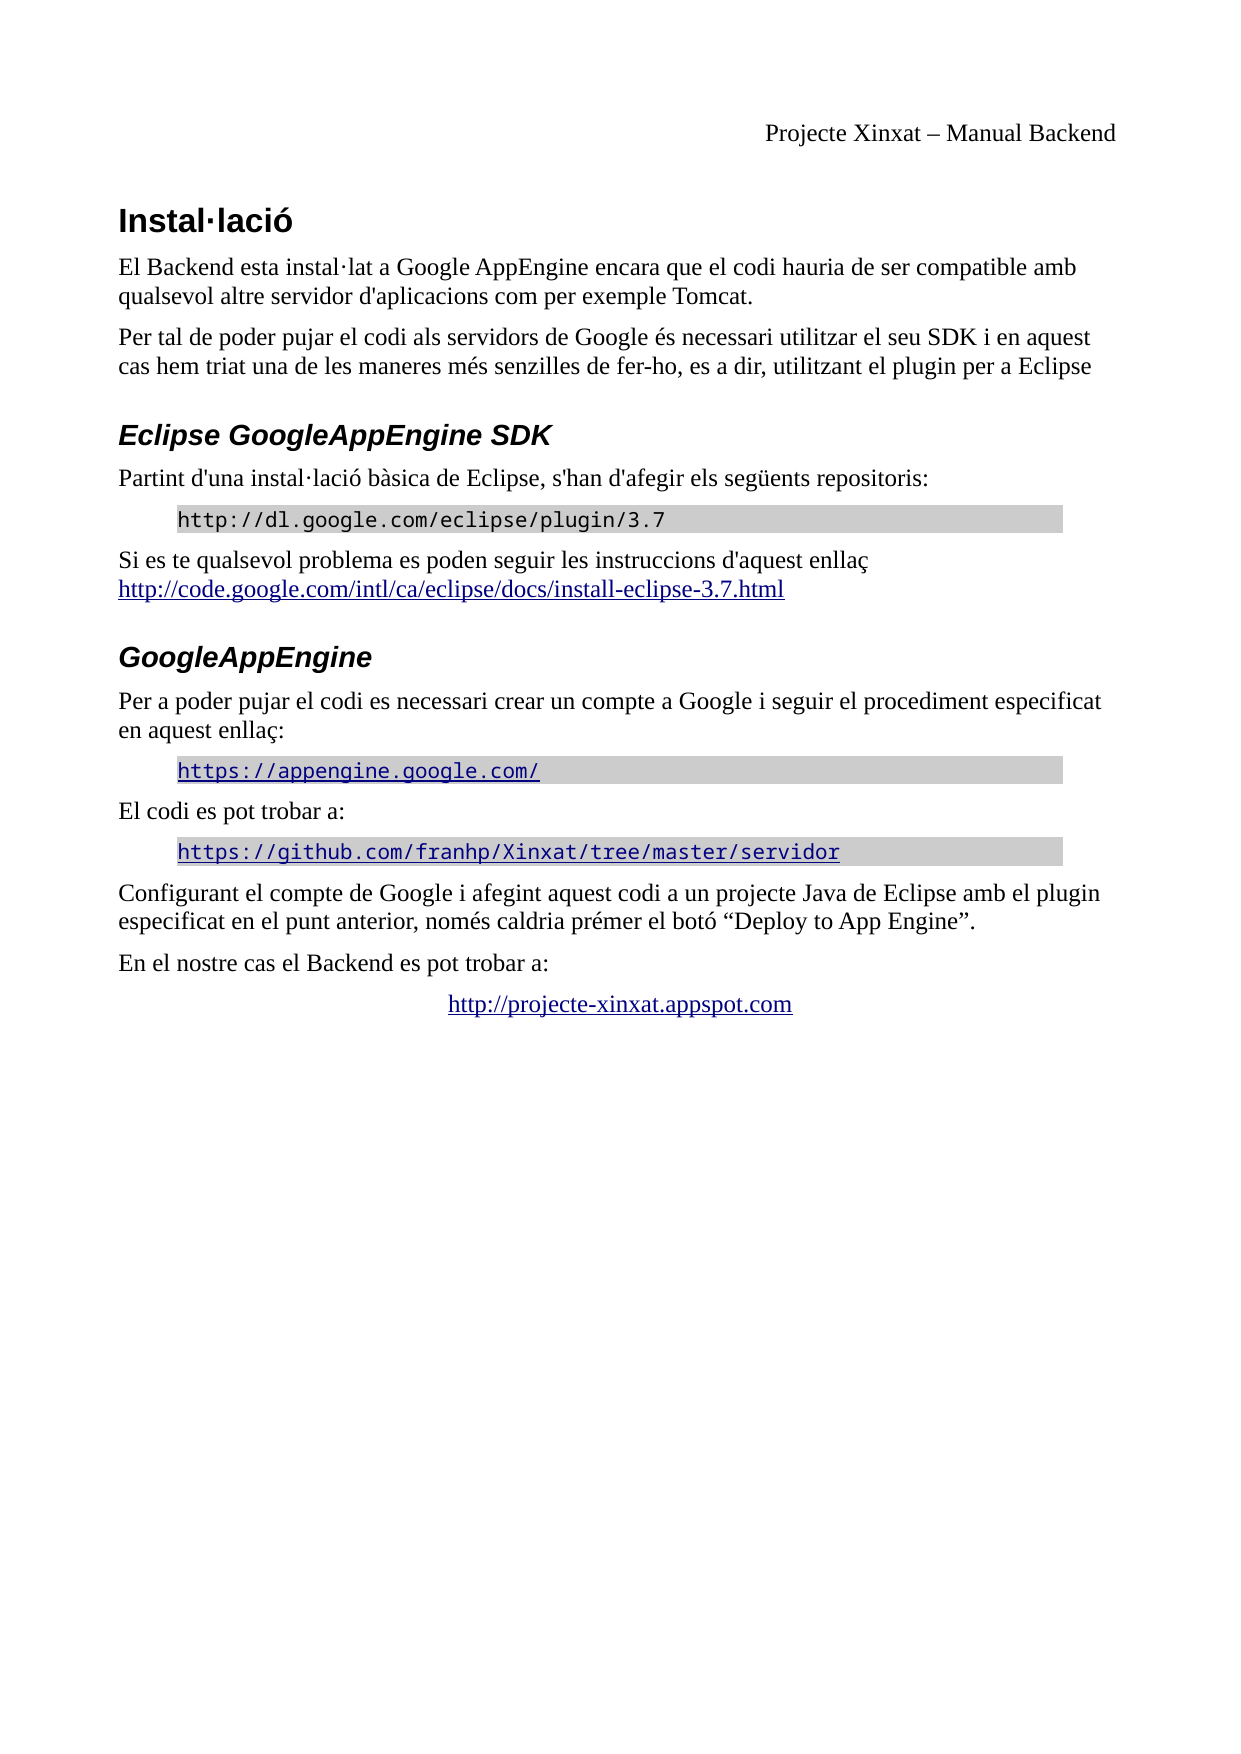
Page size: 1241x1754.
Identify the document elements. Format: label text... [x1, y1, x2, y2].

subtitle GoogleAppEngine [118, 640, 1122, 673]
text Si es te qualsevol problema es poden seguir les instruccions d'aquest enllaç http://code.google.com/intl/ca/eclipse/docs/install-eclipse-3.7.html [118, 545, 1122, 602]
text Partint d'una instal·lació bàsica de Eclipse, s'han d'afegir els següents repositoris: [118, 463, 1122, 492]
text Per tal de poder pujar el codi als servidors de Google és necessari utilitzar el seu SDK i en aquest cas hem triat una de les maneres més senzilles de fer-ho, es a dir, utilitzant el plugin per a Eclipse [118, 322, 1122, 380]
text El codi es pot trobar a: [118, 796, 1122, 825]
text http://projecte-xinxat.appspot.com [118, 989, 1122, 1018]
text Per a poder pujar el codi es necessari crear un compte a Google i seguir el procediment especificat en aquest enllaç: [118, 686, 1122, 743]
text Configurant el compte de Google i afegint aquest codi a un projecte Java de Eclipse amb el plugin especificat en el punt anterior, només caldria prémer el botó “Deploy to App Engine”. [118, 878, 1122, 935]
text https://github.com/franhp/Xinxat/tree/master/servidor [177, 837, 1063, 866]
subtitle Instal·lació [118, 201, 1122, 240]
text En el nostre cas el Backend es pot trobar a: [118, 948, 1122, 976]
text http://dl.google.com/eclipse/plugin/3.7 [177, 505, 1063, 533]
subtitle Eclipse GoogleAppEngine SDK [118, 417, 1122, 451]
text https://appengine.google.com/ [177, 756, 1063, 784]
text El Backend esta instal·lat a Google AppEngine encara que el codi hauria de ser compatible amb qualsevol altre servidor d'aplicacions com per exemple Tomcat. [118, 252, 1122, 310]
